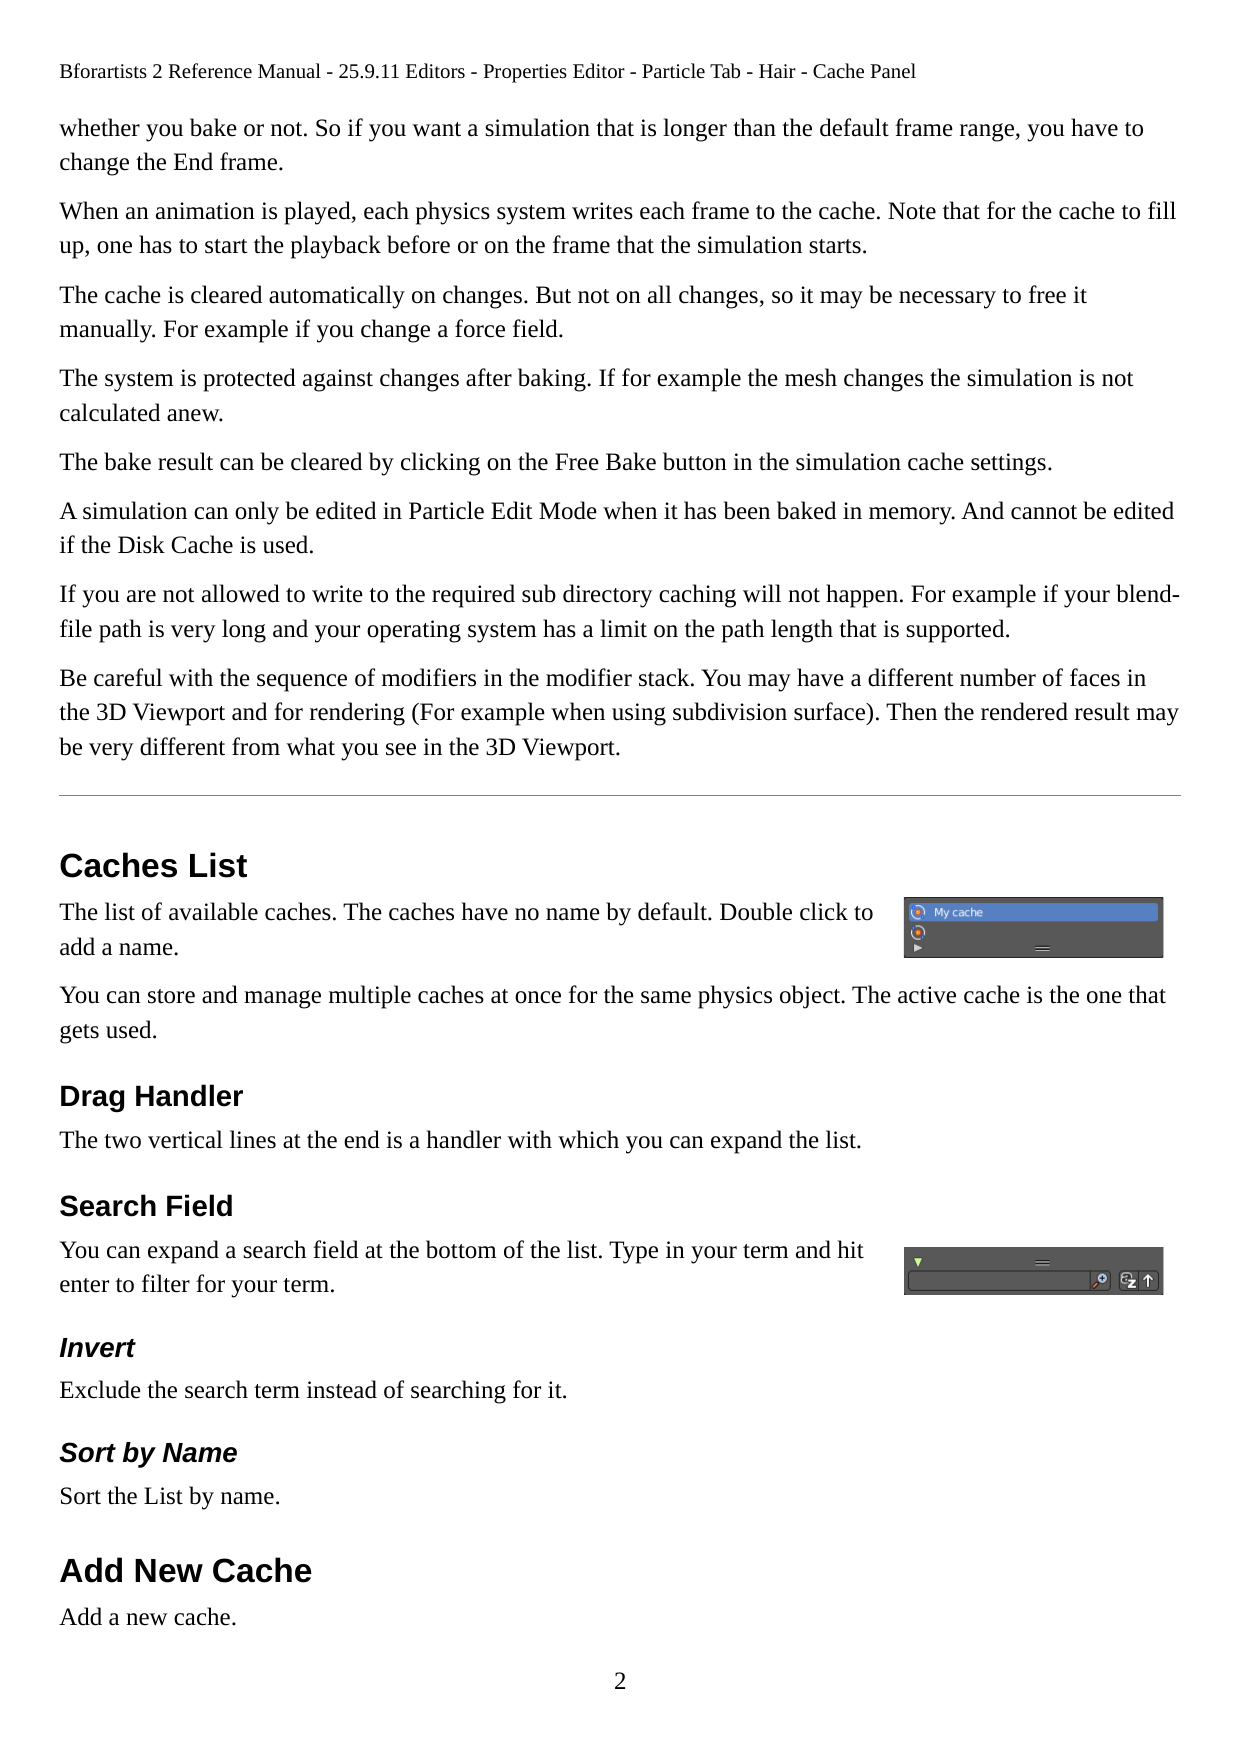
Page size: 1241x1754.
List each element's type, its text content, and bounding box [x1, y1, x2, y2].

text When an animation is played, each physics system writes each frame to the cache. Note that for the cache to fill up, one has to start the playback before or on the frame that the simulation starts. [59, 196, 1181, 259]
subtitle Sort by Name [59, 1437, 1181, 1469]
text The cache is cleared automatically on changes. But not on all changes, so it may be necessary to free it manually. For example if you change a force field. [59, 280, 1181, 343]
subtitle Invert [59, 1331, 1181, 1363]
text whether you bake or not. So if you want a simulation that is longer than the default frame range, you have to change the End frame. [59, 113, 1181, 176]
picture [904, 1247, 1164, 1295]
text Be careful with the sequence of modifiers in the modifier stack. You may have a different number of faces in the 3D Viewport and for rendering (For example when using subdivision surface). Then the rendered result may be very different from what you see in the 3D Viewport. [59, 663, 1181, 761]
text If you are not allowed to write to the required sub directory caching will not happen. For example if your blend-file path is very long and your operating system has a limit on the path length that is supported. [59, 579, 1181, 643]
text The two vertical lines at the end is a handler with which you can expand the list. [59, 1125, 1181, 1154]
text You can expand a search field at the bottom of the list. Type in your term and hit enter to filter for your term. [59, 1235, 1181, 1298]
picture [903, 897, 1164, 958]
text Add a new cache. [59, 1602, 1181, 1631]
text The bake result can be cleared by clicking on the Free Bake button in the simulation cache settings. [59, 447, 1181, 476]
subtitle Drag Handler [59, 1079, 1181, 1112]
subtitle Search Field [59, 1189, 1181, 1222]
subtitle Add New Cache [59, 1551, 1181, 1590]
text A simulation can only be edited in Particle Edit Mode when it has been baked in memory. And cannot be edited if the Disk Cache is used. [59, 496, 1181, 559]
text Sort the List by name. [59, 1481, 1181, 1510]
text You can store and manage multiple caches at once for the same physics object. The active cache is the one that gets used. [59, 981, 1181, 1044]
text Exclude the search term instead of searching for it. [59, 1375, 1181, 1404]
subtitle Caches List [59, 846, 1181, 884]
text The list of available caches. The caches have no name by default. Double click to add a name. [59, 897, 1181, 960]
text The system is protected against changes after baking. If for example the mesh changes the simulation is not calculated anew. [59, 363, 1181, 426]
